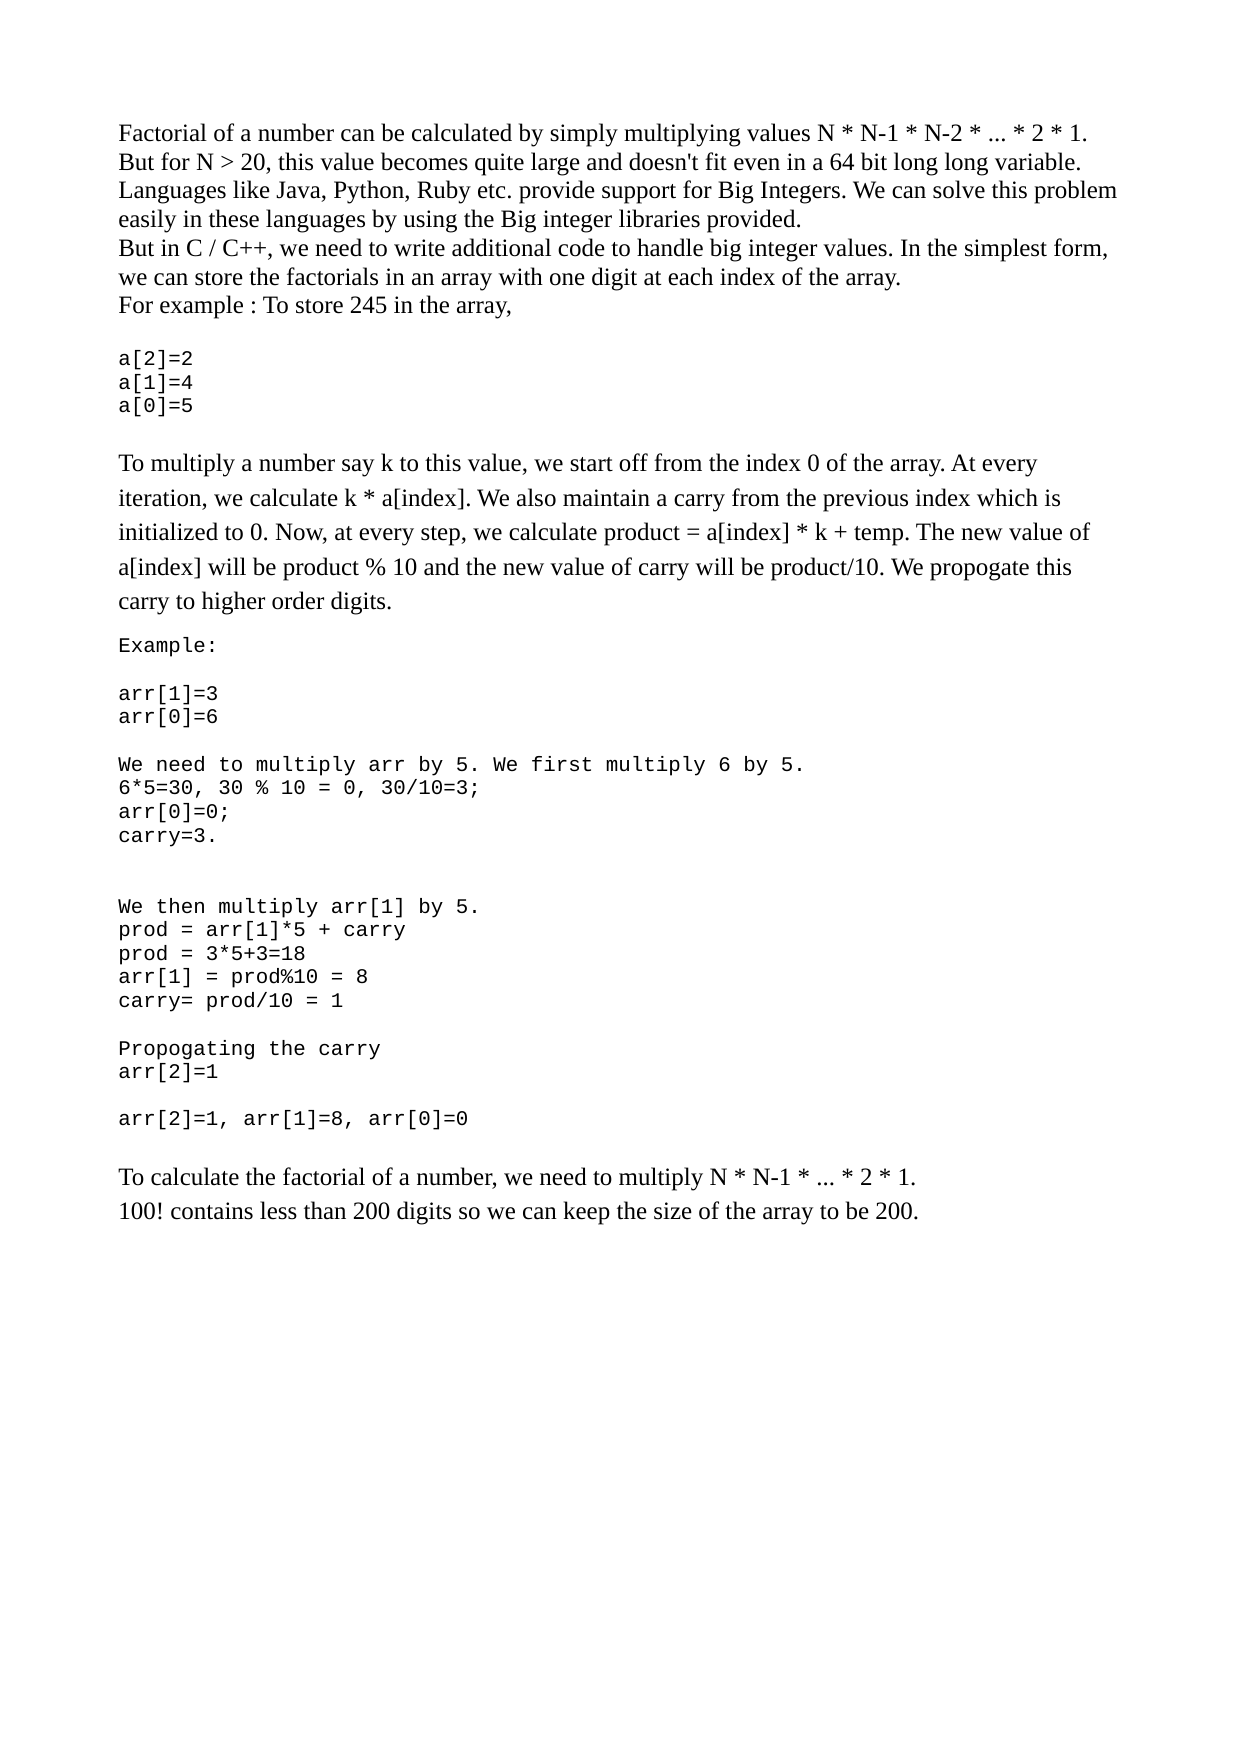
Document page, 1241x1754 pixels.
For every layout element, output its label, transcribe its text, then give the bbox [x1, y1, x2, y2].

text a[1]=4 [118, 372, 1122, 395]
text We then multiply arr[1] by 5. [118, 896, 1122, 919]
text arr[0]=6 [118, 706, 1122, 730]
text We need to multiply arr by 5. We first multiply 6 by 5. [118, 754, 1122, 777]
text arr[1]=3 [118, 683, 1122, 706]
text arr[1] = prod%10 = 8 [118, 967, 1122, 990]
text Example: [118, 636, 1122, 659]
text Factorial of a number can be calculated by simply multiplying values N * N-1 * N-2 * ... * 2 * 1. But for N > 20, this value becomes quite large and doesn't fit even in a 64 bit long long variable. Languages like Java, Python, Ruby etc. provide support for Big Integers. We can solve this problem easily in these languages by using the Big integer libraries provided. But in C / C++, we need to write additional code to handle big integer values. In the simplest form, we can store the factorials in an array with one digit at each index of the array. For example : To store 245 in the array, [118, 118, 1122, 319]
text arr[0]=0; [118, 801, 1122, 825]
text To multiply a number say k to this value, we start off from the index 0 of the array. At every iteration, we calculate k * a[index]. We also maintain a carry from the previous index which is initialized to 0. Now, at every step, we calculate product = a[index] * k + temp. The new value of a[index] will be product % 10 and the new value of carry will be product/10. We propogate this carry to higher order digits. [118, 448, 1122, 615]
text prod = 3*5+3=18 [118, 943, 1122, 967]
text arr[2]=1 [118, 1061, 1122, 1085]
text arr[2]=1, arr[1]=8, arr[0]=0 [118, 1108, 1122, 1132]
text prod = arr[1]*5 + carry [118, 919, 1122, 943]
text a[0]=5 [118, 395, 1122, 419]
text Propogating the carry [118, 1037, 1122, 1061]
text carry=3. [118, 825, 1122, 848]
text a[2]=2 [118, 348, 1122, 372]
text 6*5=30, 30 % 10 = 0, 30/10=3; [118, 777, 1122, 801]
text carry= prod/10 = 1 [118, 990, 1122, 1014]
text To calculate the factorial of a number, we need to multiply N * N-1 * ... * 2 * 1. 100! contains less than 200 digits so we can keep the size of the array to be 200. [118, 1162, 1122, 1225]
